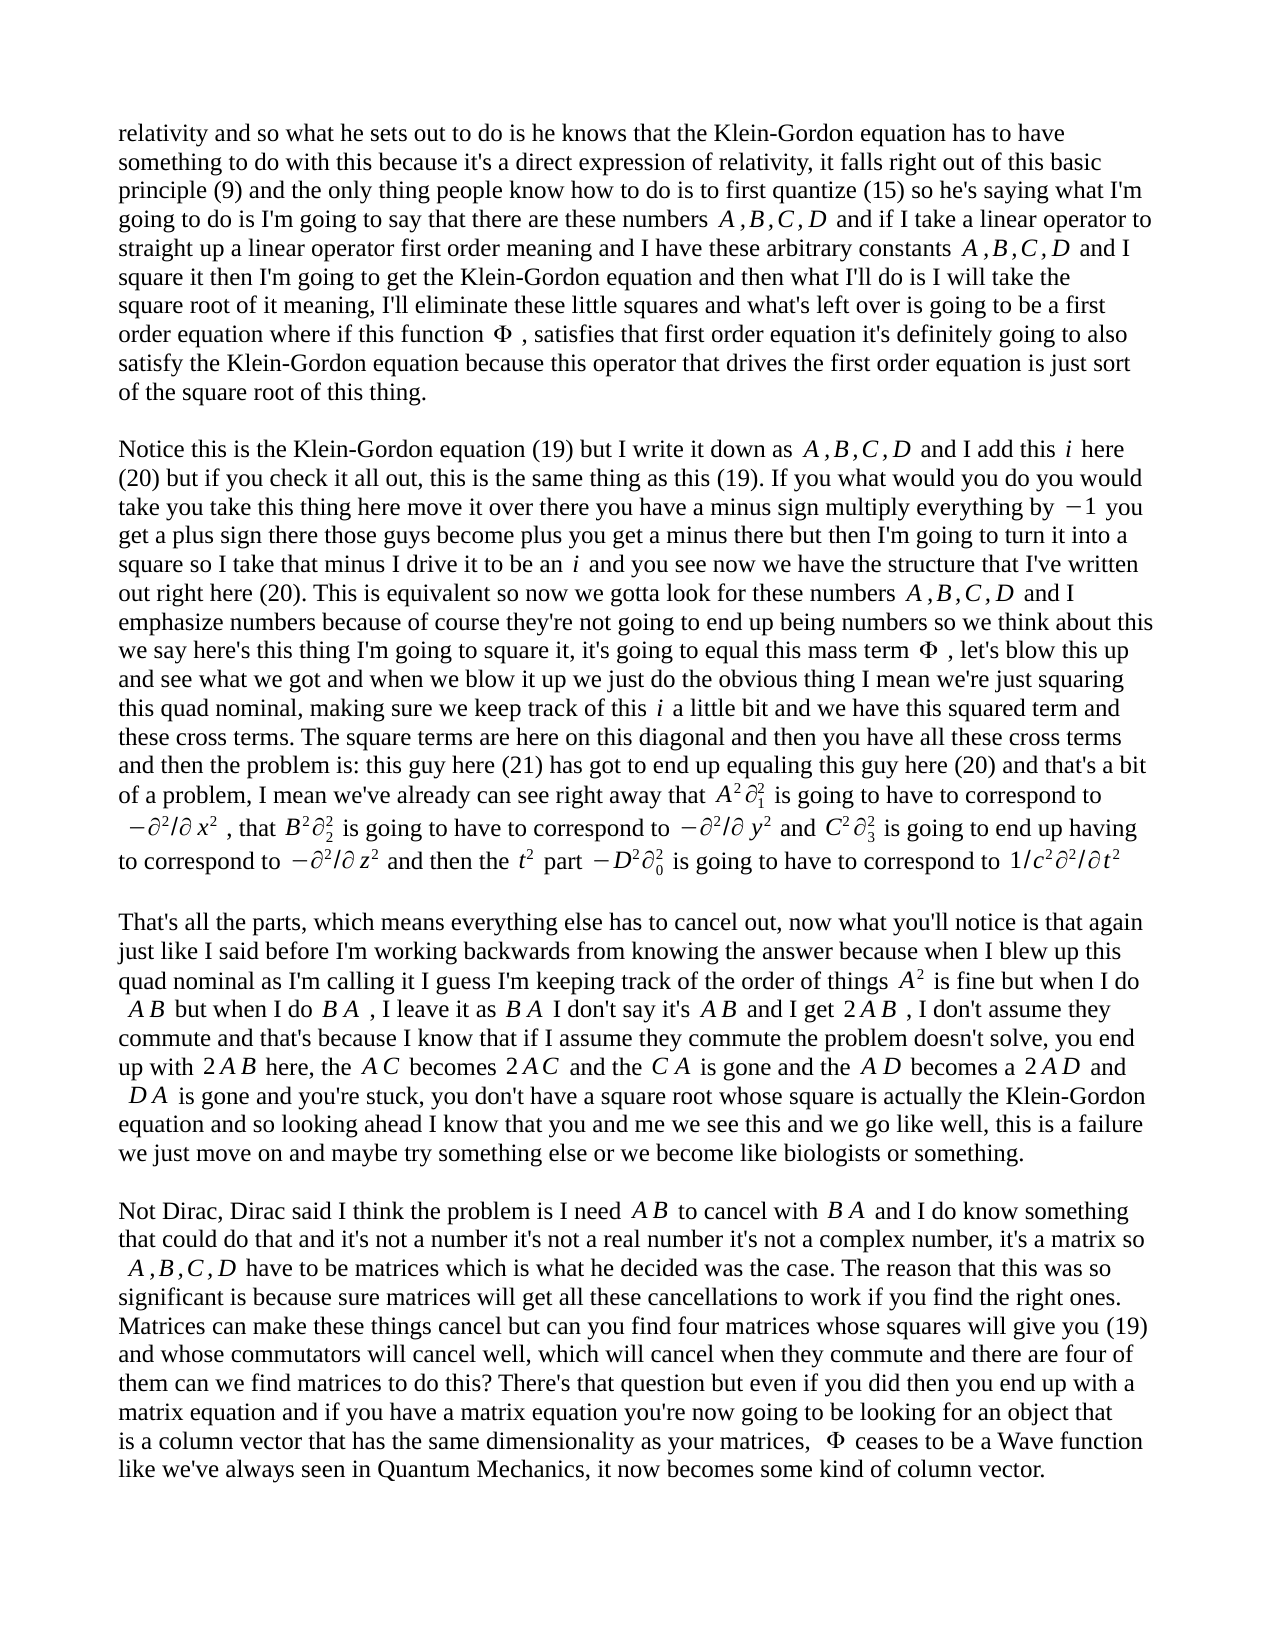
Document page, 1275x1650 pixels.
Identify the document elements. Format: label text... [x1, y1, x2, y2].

text relativity and so what he sets out to do is he knows that the Klein-Gordon equation has to have something to do with this because it's a direct expression of relativity, it falls right out of this basic [118, 118, 1157, 176]
text principle (9) and the only thing people know how to do is to first quantize (15) so he's saying what I'm going to do is I'm going to say that there are these numbersand if I take a linear operator to straight up a linear operator first order meaning and I have these arbitrary constantsand I square it then I'm going to get the Klein-Gordon equation and then what I'll do is I will take the [118, 176, 1157, 291]
text significant is because sure matrices will get all these cancellations to work if you find the right ones. Matrices can make these things cancel but can you find four matrices whose squares will give you (19) and whose commutators will cancel well, which will cancel when they commute and there are four of them can we find matrices to do this? There's that question but even if you did then you end up with a matrix equation and if you have a matrix equation you're now going to be looking for an object that [118, 1282, 1157, 1426]
text Not Dirac, Dirac said I think the problem is I needto cancel withand I do know something that could do that and it's not a number it's not a real number it's not a complex number, it's a matrix so have to be matrices which is what he decided was the case. The reason that this was so [118, 1196, 1157, 1282]
text That's all the parts, which means everything else has to cancel out, now what you'll notice is that again just like I said before I'm working backwards from knowing the answer because when I blew up this quad nominal as I'm calling it I guess I'm keeping track of the order of thingsis fine but when I do but when I do, I leave it asI don't say it'sand I get, I don't assume they commute and that's because I know that if I assume they commute the problem doesn't solve, you end up withhere, thebecomesand theis gone and thebecomes aand is gone and you're stuck, you don't have a square root whose square is actually the Klein-Gordon equation and so looking ahead I know that you and me we see this and we go like well, this is a failure we just move on and maybe try something else or we become like biologists or something. [118, 907, 1157, 1167]
text and then the problem is: this guy here (21) has got to end up equaling this guy here (20) and that's a bit of a problem, I mean we've already can see right away thatis going to have to correspond to, thatis going to have to correspond toandis going to end up having to correspond toand then thepartis going to have to correspond to [118, 751, 1157, 879]
text square root of it meaning, I'll eliminate these little squares and what's left over is going to be a first order equation where if this function, satisfies that first order equation it's definitely going to also satisfy the Klein-Gordon equation because this operator that drives the first order equation is just sort of the square root of this thing. [118, 291, 1157, 406]
text is a column vector that has the same dimensionality as your matrices, ceases to be a Wave function like we've always seen in Quantum Mechanics, it now becomes some kind of column vector. [118, 1426, 1157, 1483]
text Notice this is the Klein-Gordon equation (19) but I write it down asand I add thishere (20) but if you check it all out, this is the same thing as this (19). If you what would you do you would take you take this thing here move it over there you have a minus sign multiply everything byyou get a plus sign there those guys become plus you get a minus there but then I'm going to turn it into a square so I take that minus I drive it to be anand you see now we have the structure that I've written out right here (20). This is equivalent so now we gotta look for these numbersand I emphasize numbers because of course they're not going to end up being numbers so we think about this we say here's this thing I'm going to square it, it's going to equal this mass term, let's blow this up and see what we got and when we blow it up we just do the obvious thing I mean we're just squaring this quad nominal, making sure we keep track of thisa little bit and we have this squared term and these cross terms. The square terms are here on this diagonal and then you have all these cross terms [118, 434, 1157, 751]
